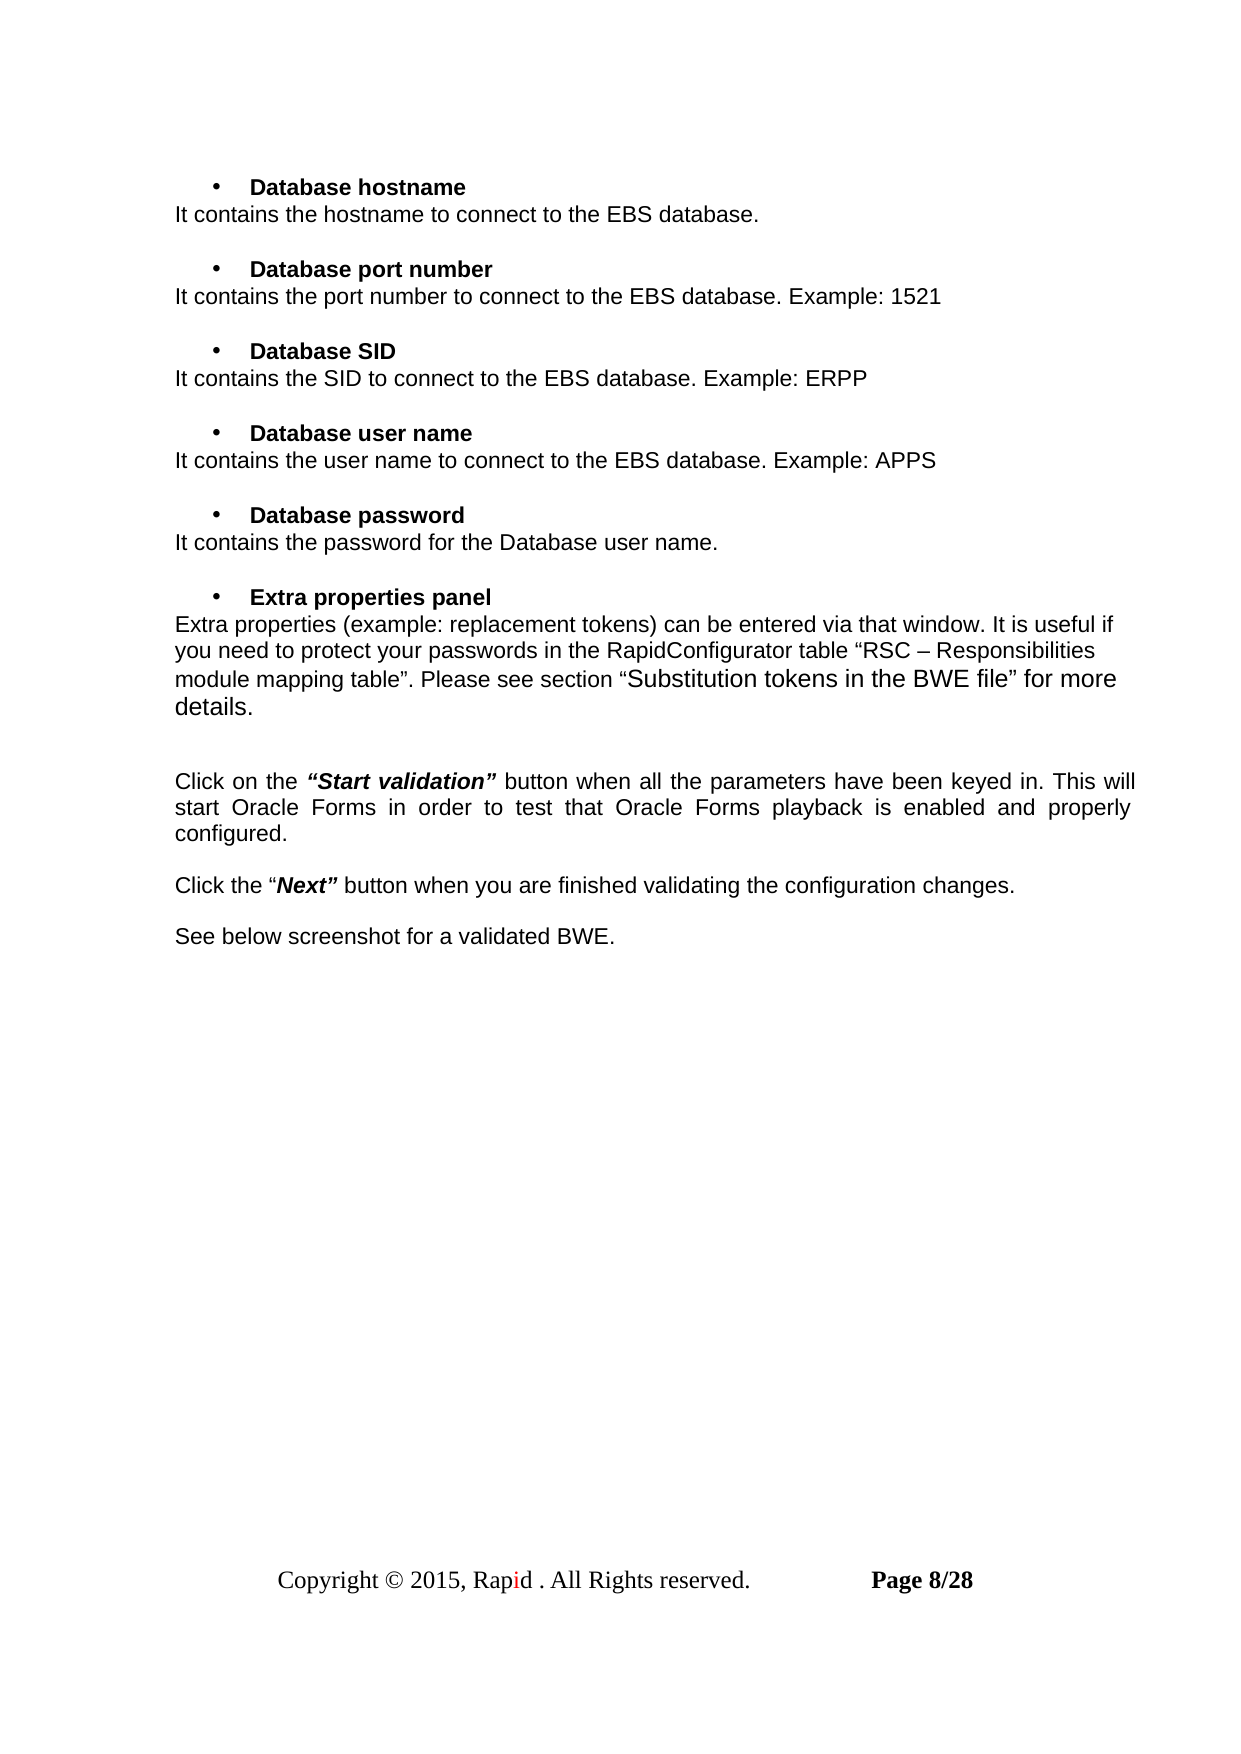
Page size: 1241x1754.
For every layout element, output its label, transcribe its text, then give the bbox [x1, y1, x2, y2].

list Database user name [212, 420, 1144, 447]
list Database hostname [212, 174, 1144, 201]
text It contains the port number to connect to the EBS database. Example: 1521 [174, 283, 1144, 309]
list Database SID [212, 338, 1144, 365]
list Database password [212, 502, 1144, 529]
text Click on the “Start validation” button when all the parameters have been keyed in. This will start Oracle Forms in order to test that Oracle Forms playback is enabled and properly configured. [99, 768, 1144, 847]
text It contains the SID to connect to the EBS database. Example: ERPP [174, 365, 1144, 391]
text It contains the user name to connect to the EBS database. Example: APPS [174, 447, 1144, 473]
text It contains the hostname to connect to the EBS database. [174, 201, 1144, 227]
list Database port number [212, 256, 1144, 283]
text See below screenshot for a validated BWE. [99, 923, 1144, 949]
text Extra properties (example: replacement tokens) can be entered via that window. It is useful if you need to protect your passwords in the RapidConfigurator table “RSC – Responsibilities module mapping table”. Please see section “Substitution tokens in the BWE file” for more details. [174, 611, 1144, 721]
text Click the “Next” button when you are finished validating the configuration changes. [99, 872, 1144, 898]
text It contains the password for the Database user name. [174, 529, 1144, 555]
list Extra properties panel [212, 584, 1144, 611]
